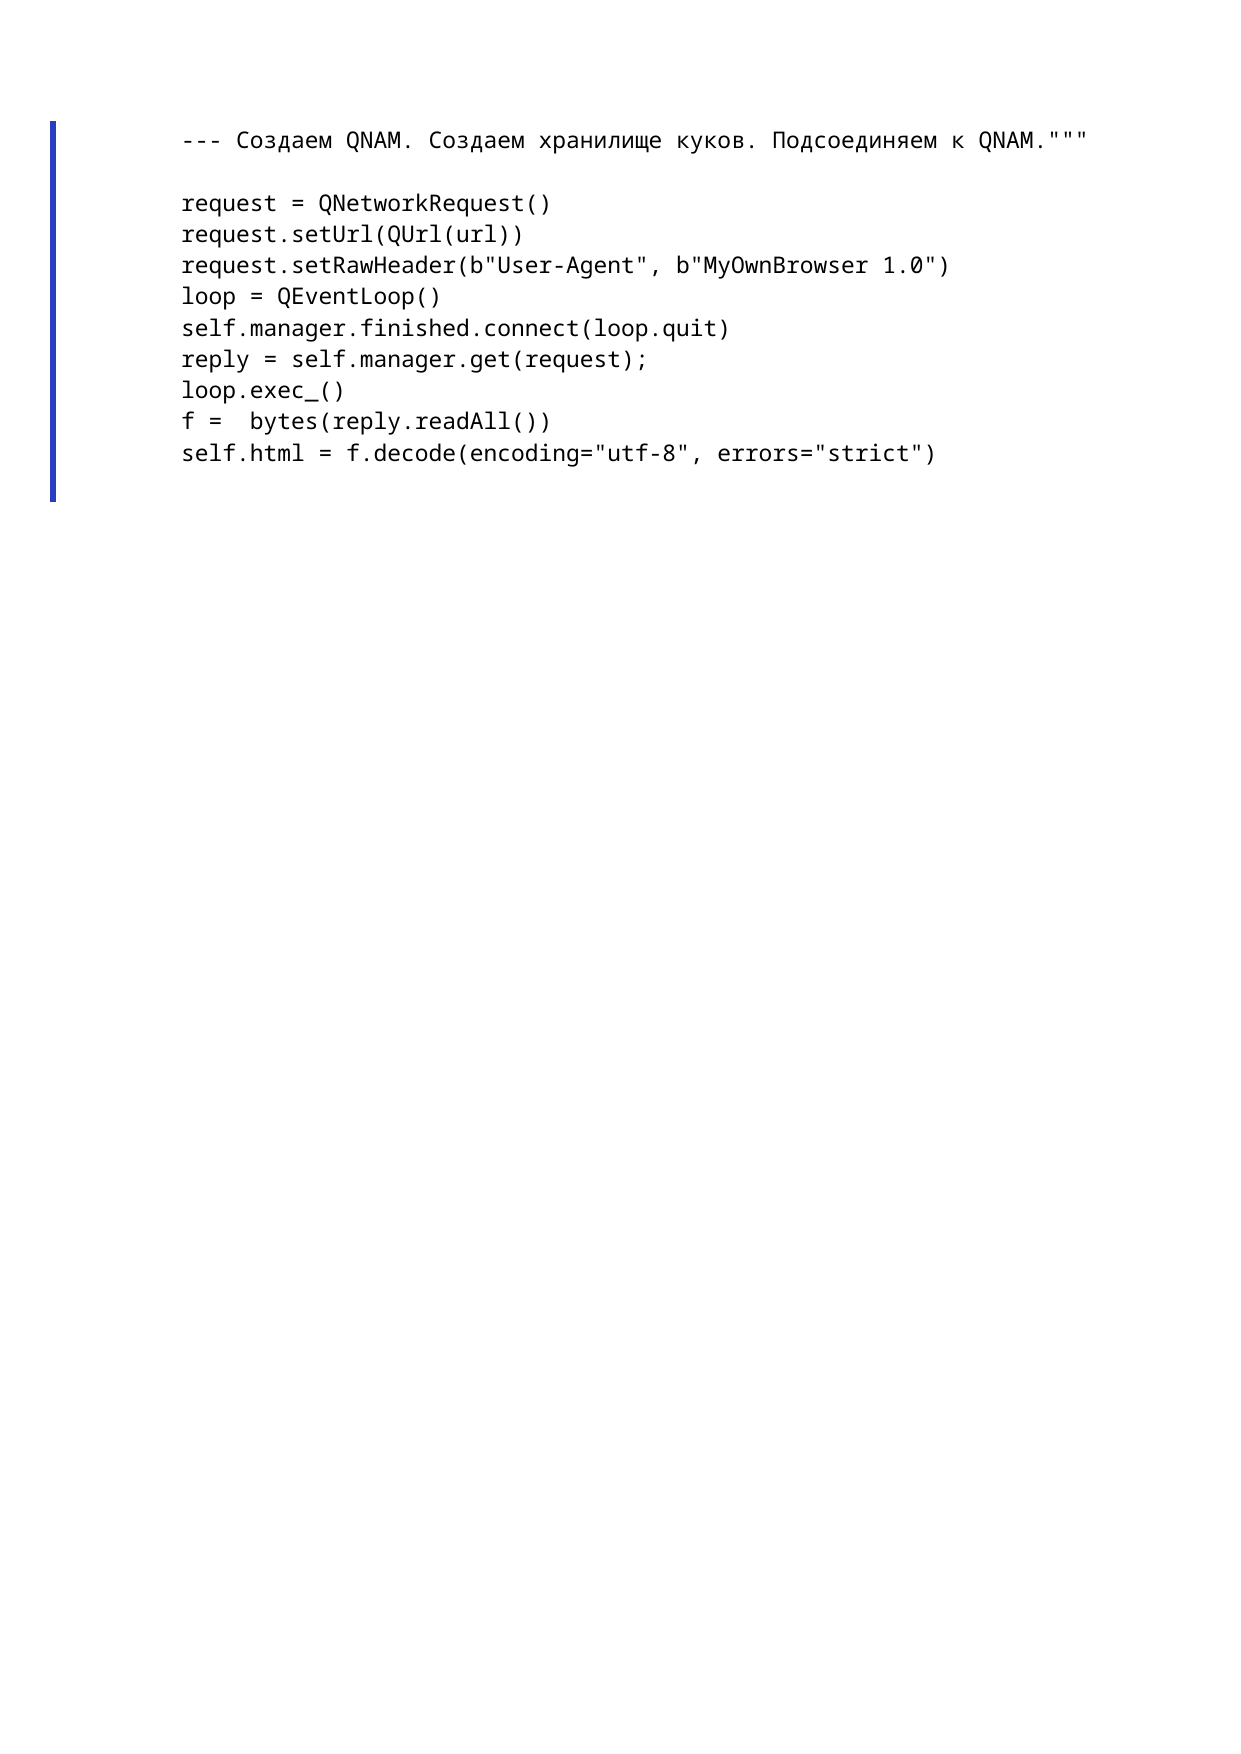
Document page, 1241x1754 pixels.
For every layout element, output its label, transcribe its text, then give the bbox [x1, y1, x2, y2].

text request.setRawHeader(b"User-Agent", b"MyOwnBrowser 1.0") [59, 249, 1181, 280]
text loop.exec_() [59, 374, 1181, 405]
text self.html = f.decode(encoding="utf-8", errors="strict") [59, 436, 1181, 468]
text loop = QEventLoop() [59, 280, 1181, 311]
text self.manager.finished.connect(loop.quit) [59, 311, 1181, 343]
text --- Создаем QNAM. Создаем хранилище куков. Подсоединяем к QNAM.""" [56, 121, 1184, 155]
text request.setUrl(QUrl(url)) [59, 218, 1181, 249]
text f = bytes(reply.readAll()) [59, 405, 1181, 436]
text reply = self.manager.get(request); [59, 343, 1181, 374]
text request = QNetworkRequest() [59, 186, 1181, 218]
